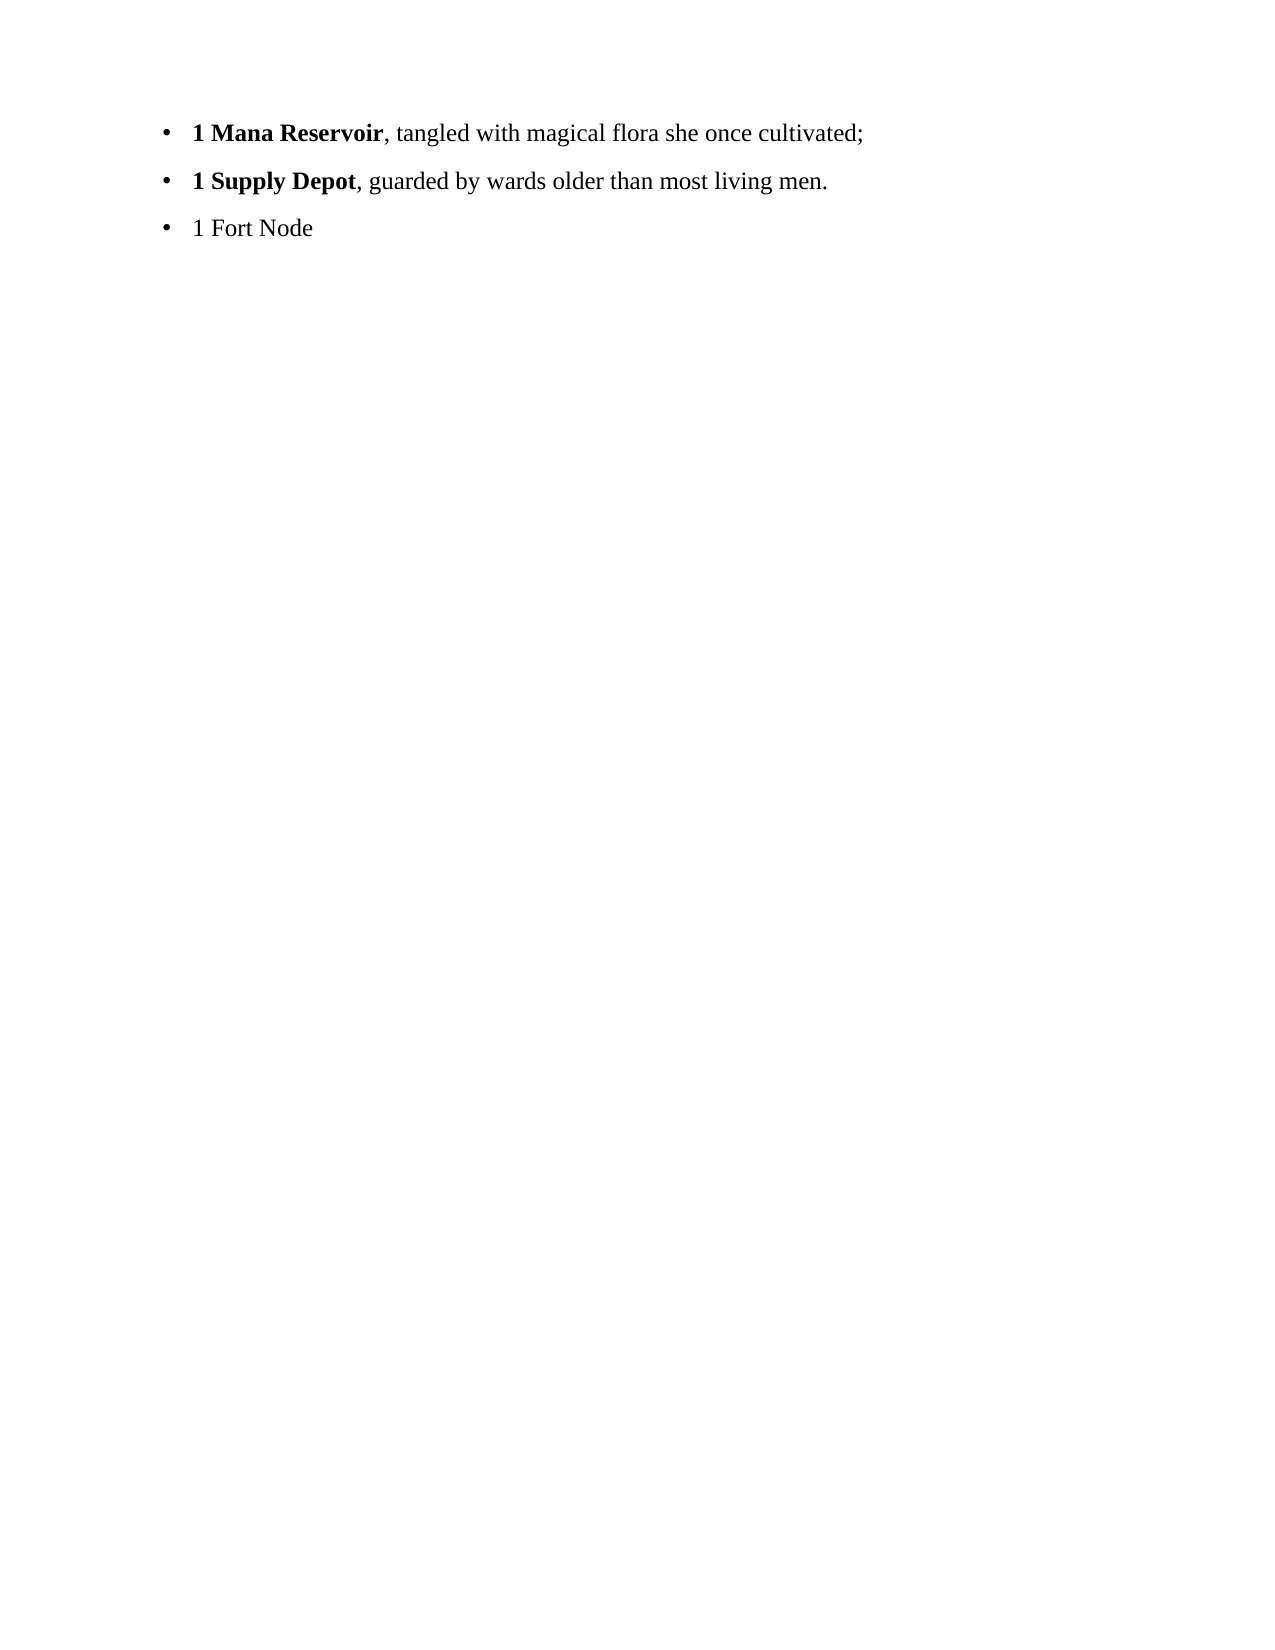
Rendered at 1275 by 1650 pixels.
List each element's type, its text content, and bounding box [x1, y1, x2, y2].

list 1 Mana Reservoir, tangled with magical flora she once cultivated; [162, 118, 1157, 147]
list 1 Fort Node [162, 213, 1157, 242]
list 1 Supply Depot, guarded by wards older than most living men. [162, 166, 1157, 194]
